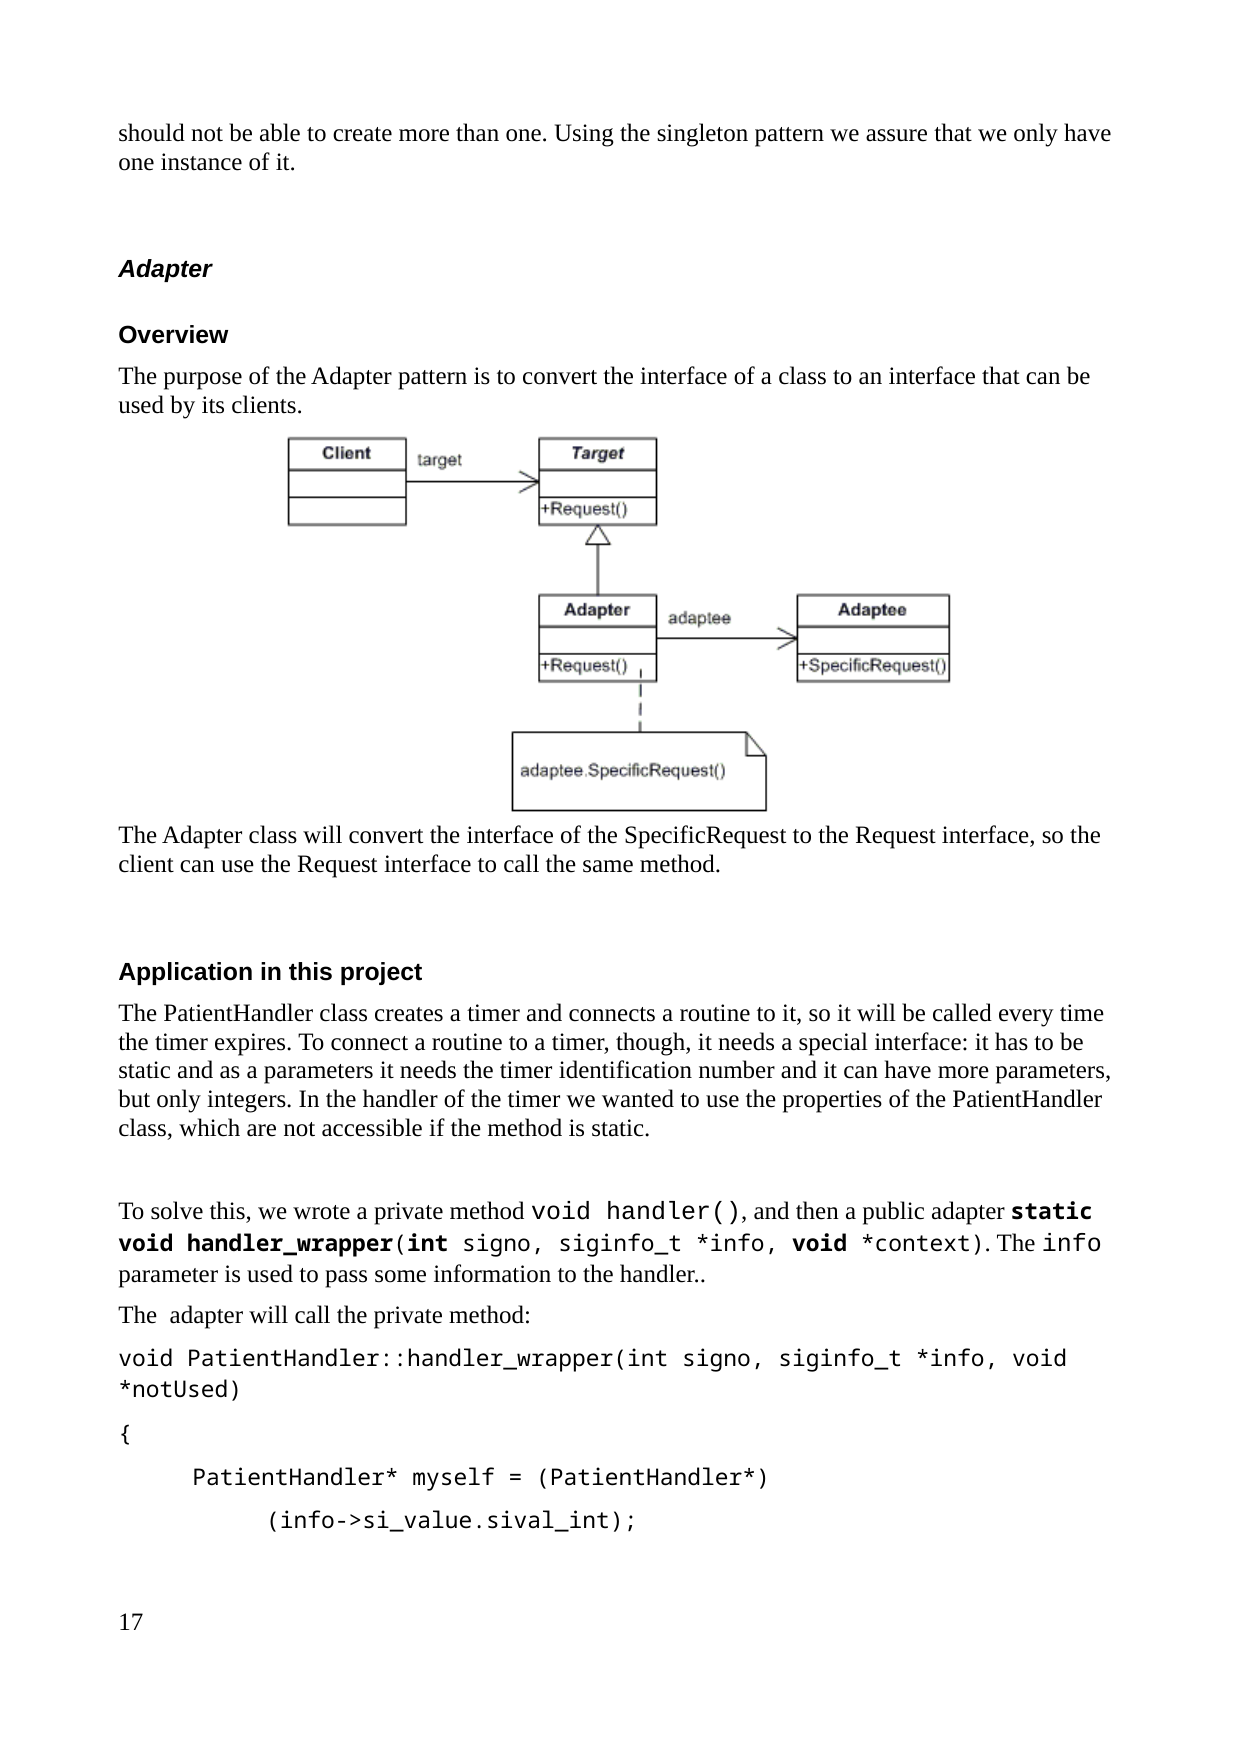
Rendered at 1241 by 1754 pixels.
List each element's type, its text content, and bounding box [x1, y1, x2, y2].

picture [285, 431, 955, 821]
text The PatientHandler class creates a timer and connects a routine to it, so it will be called every time the timer expires. To connect a routine to a timer, though, it needs a special interface: it has to be static and as a parameters it needs the timer identification number and it can have more parameters, but only integers. In the handler of the timer we wanted to use the properties of the PatientHandler class, which are not accessible if the method is static. [118, 998, 1122, 1142]
text The adapter will call the private method: [118, 1301, 1122, 1329]
text The purpose of the Adapter pattern is to convert the interface of a class to an interface that can be used by its clients. [118, 361, 1122, 419]
text { [118, 1417, 1122, 1448]
subtitle Adapter [118, 254, 1122, 283]
subtitle Overview [118, 320, 1122, 349]
text To solve this, we wrote a private method void handler(), and then a public adapter static void handler_wrapper(int signo, siginfo_t *info, void *context). The info parameter is used to pass some information to the handler.. [118, 1195, 1122, 1288]
text (info->si_value.sival_int); [118, 1504, 1122, 1536]
text PatientHandler* myself = (PatientHandler*) [118, 1461, 1122, 1492]
subtitle Application in this project [118, 957, 1122, 985]
text should not be able to create more than one. Using the singleton pattern we assure that we only have one instance of it. [118, 118, 1122, 176]
text The Adapter class will convert the interface of the SpecificRequest to the Request interface, so the client can use the Request interface to call the same method. [118, 431, 1122, 878]
text void PatientHandler::handler_wrapper(int signo, siginfo_t *info, void *notUsed) [118, 1342, 1122, 1404]
